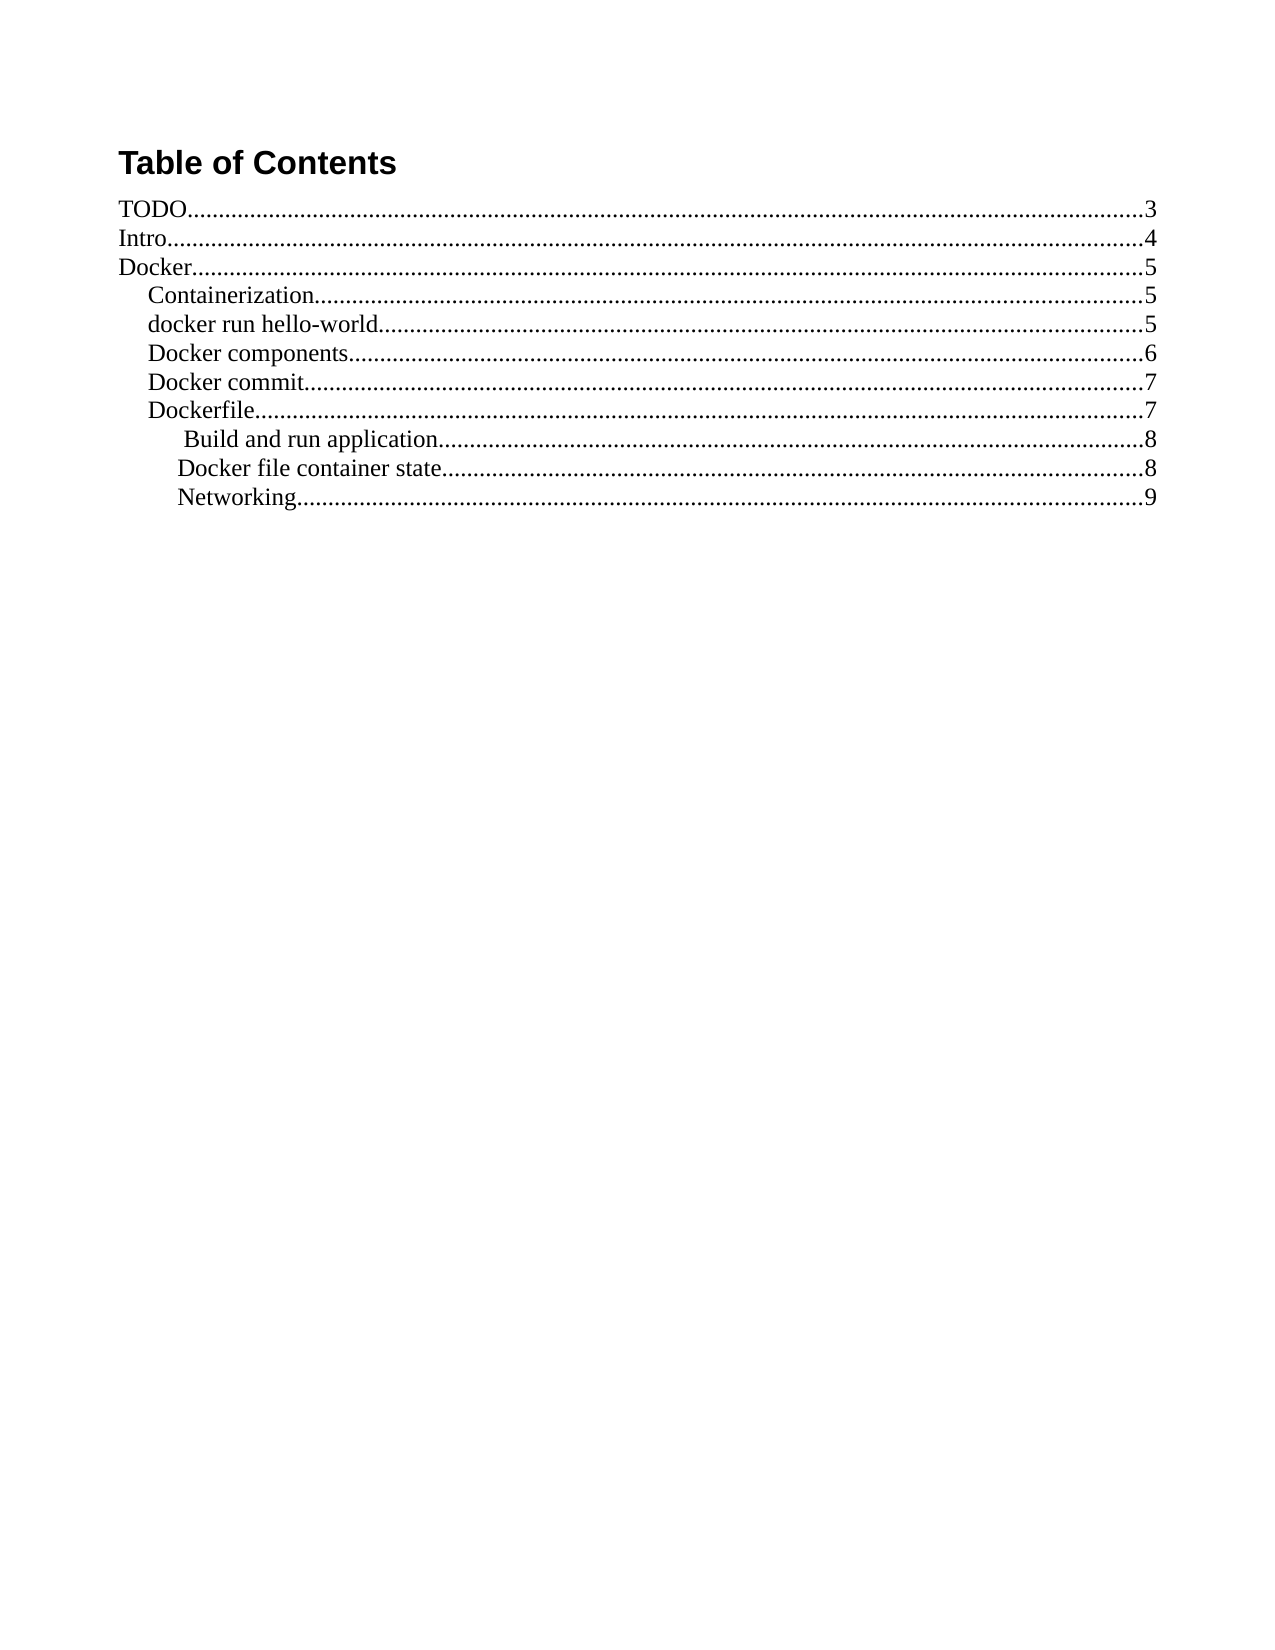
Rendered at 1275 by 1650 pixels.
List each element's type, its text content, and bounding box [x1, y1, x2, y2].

text Docker 5 [118, 252, 1157, 280]
text Networking 9 [177, 482, 1157, 510]
text docker run hello-world 5 [148, 309, 1157, 338]
text Containerization 5 [148, 280, 1157, 309]
text Dockerfile 7 [148, 395, 1157, 424]
text Build and run application 8 [177, 424, 1157, 453]
text Docker file container state 8 [177, 453, 1157, 482]
text TODO 3 [118, 194, 1157, 223]
text Docker components 6 [148, 338, 1157, 367]
text Intro 4 [118, 223, 1157, 252]
text Docker commit 7 [148, 367, 1157, 395]
subtitle Table of Contents [118, 143, 1157, 182]
